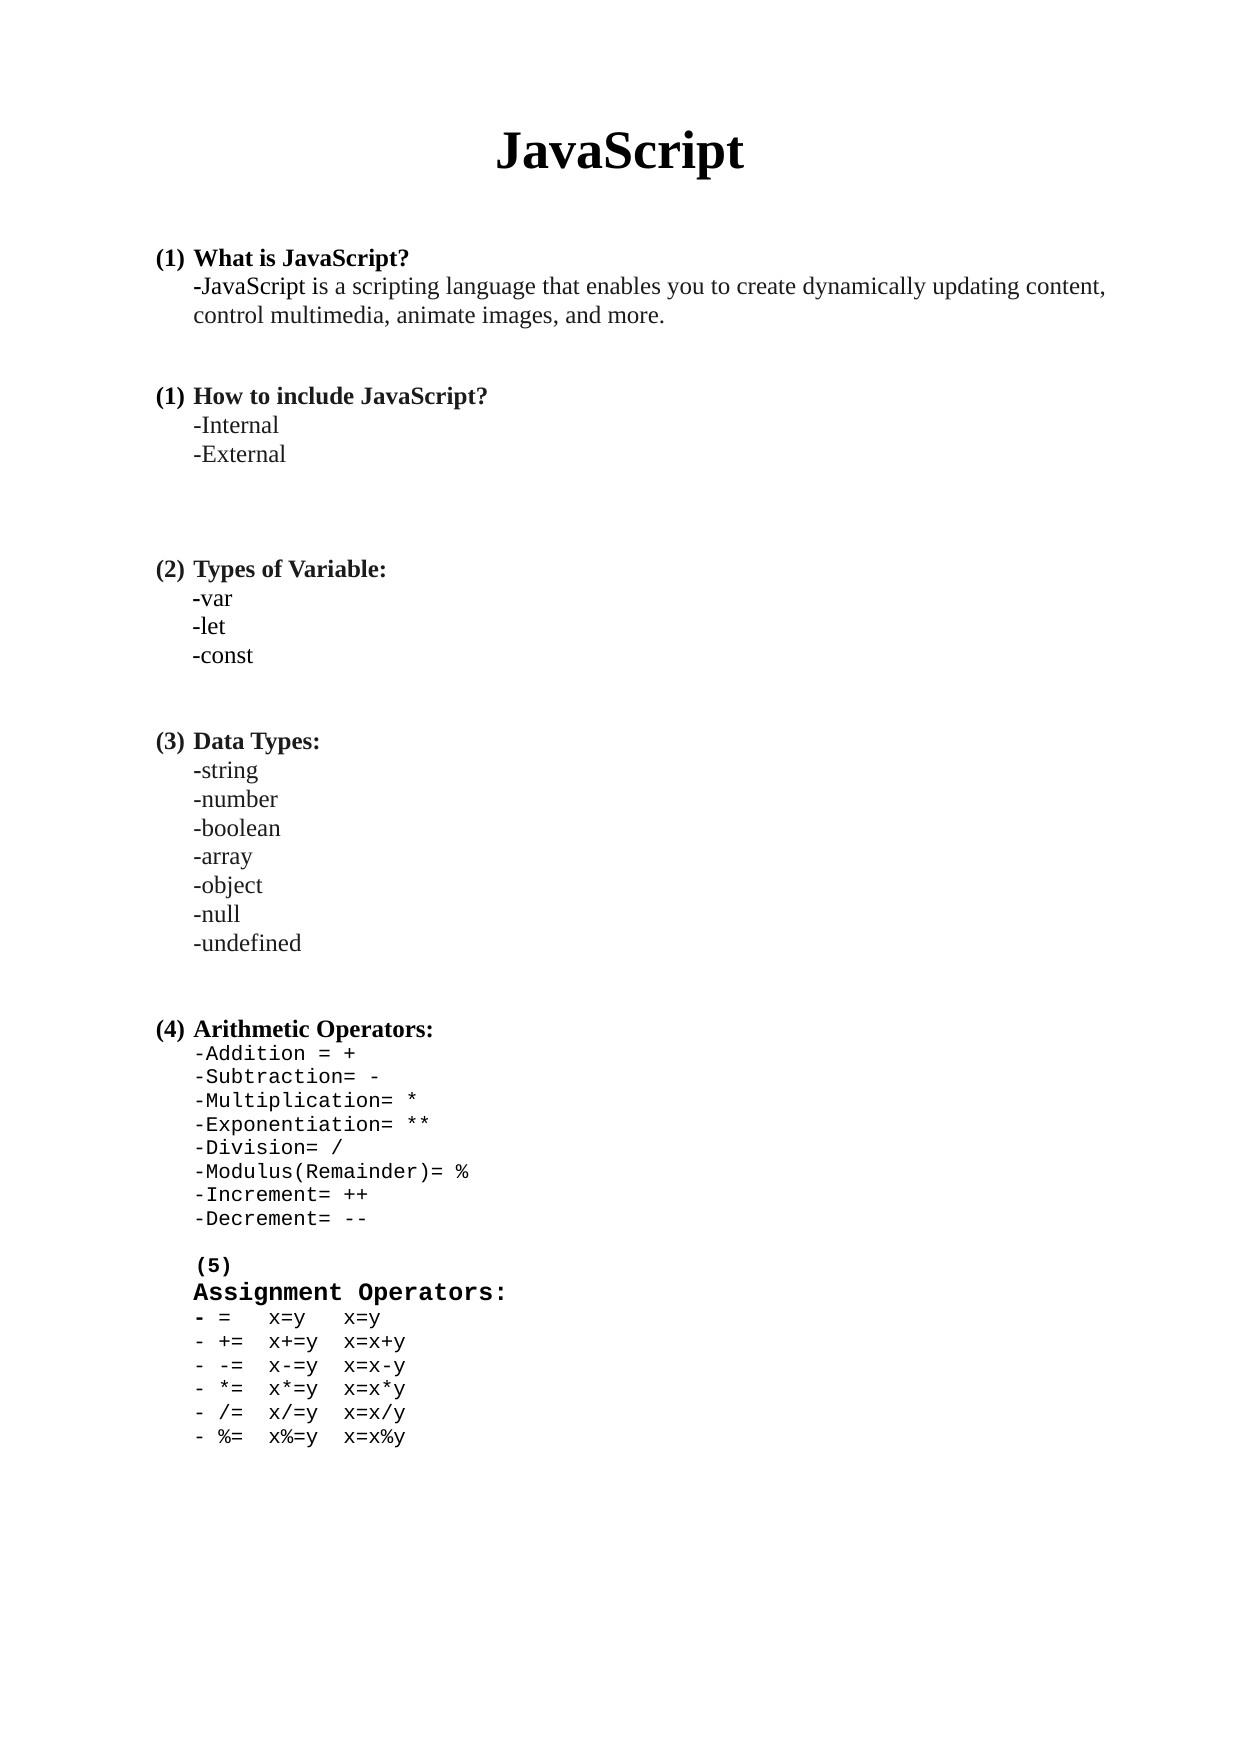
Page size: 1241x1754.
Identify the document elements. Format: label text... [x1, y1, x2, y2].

list Arithmetic Operators: [156, 1014, 1122, 1043]
list -array [156, 841, 1122, 870]
list - *= x*=y x=x*y [156, 1378, 1122, 1402]
list -Decrement= -- [156, 1208, 1122, 1232]
list -Addition = + [156, 1043, 1122, 1066]
list What is JavaScript? [156, 243, 1122, 271]
list Types of Variable: [156, 554, 1122, 583]
text -let [118, 611, 1122, 640]
list -boolean [156, 813, 1122, 841]
text JavaScript [118, 118, 1122, 180]
list Data Types: [156, 726, 1122, 755]
list -Subtraction= - [156, 1066, 1122, 1090]
list How to include JavaScript? [156, 381, 1122, 410]
list Assignment Operators: [156, 1279, 1122, 1307]
list - %= x%=y x=x%y [156, 1426, 1122, 1449]
list - += x+=y x=x+y [156, 1331, 1122, 1355]
list -Increment= ++ [156, 1184, 1122, 1208]
list -number [156, 784, 1122, 813]
list - -= x-=y x=x-y [156, 1355, 1122, 1378]
list -Multiplication= * [156, 1090, 1122, 1113]
list -string [156, 755, 1122, 784]
list -null [156, 899, 1122, 928]
list -Division= / [156, 1137, 1122, 1161]
list -External [156, 439, 1122, 468]
list -undefined [156, 928, 1122, 956]
text -var [118, 583, 1122, 611]
list -Exponentiation= ** [156, 1113, 1122, 1137]
list - = x=y x=y [156, 1307, 1122, 1331]
list -Internal [156, 410, 1122, 439]
list - /= x/=y x=x/y [156, 1402, 1122, 1426]
list -Modulus(Remainder)= % [156, 1161, 1122, 1184]
text -const [118, 640, 1122, 669]
list -JavaScript is a scripting language that enables you to create dynamically updating content, control multimedia, animate images, and more. [156, 271, 1122, 329]
list -object [156, 870, 1122, 899]
